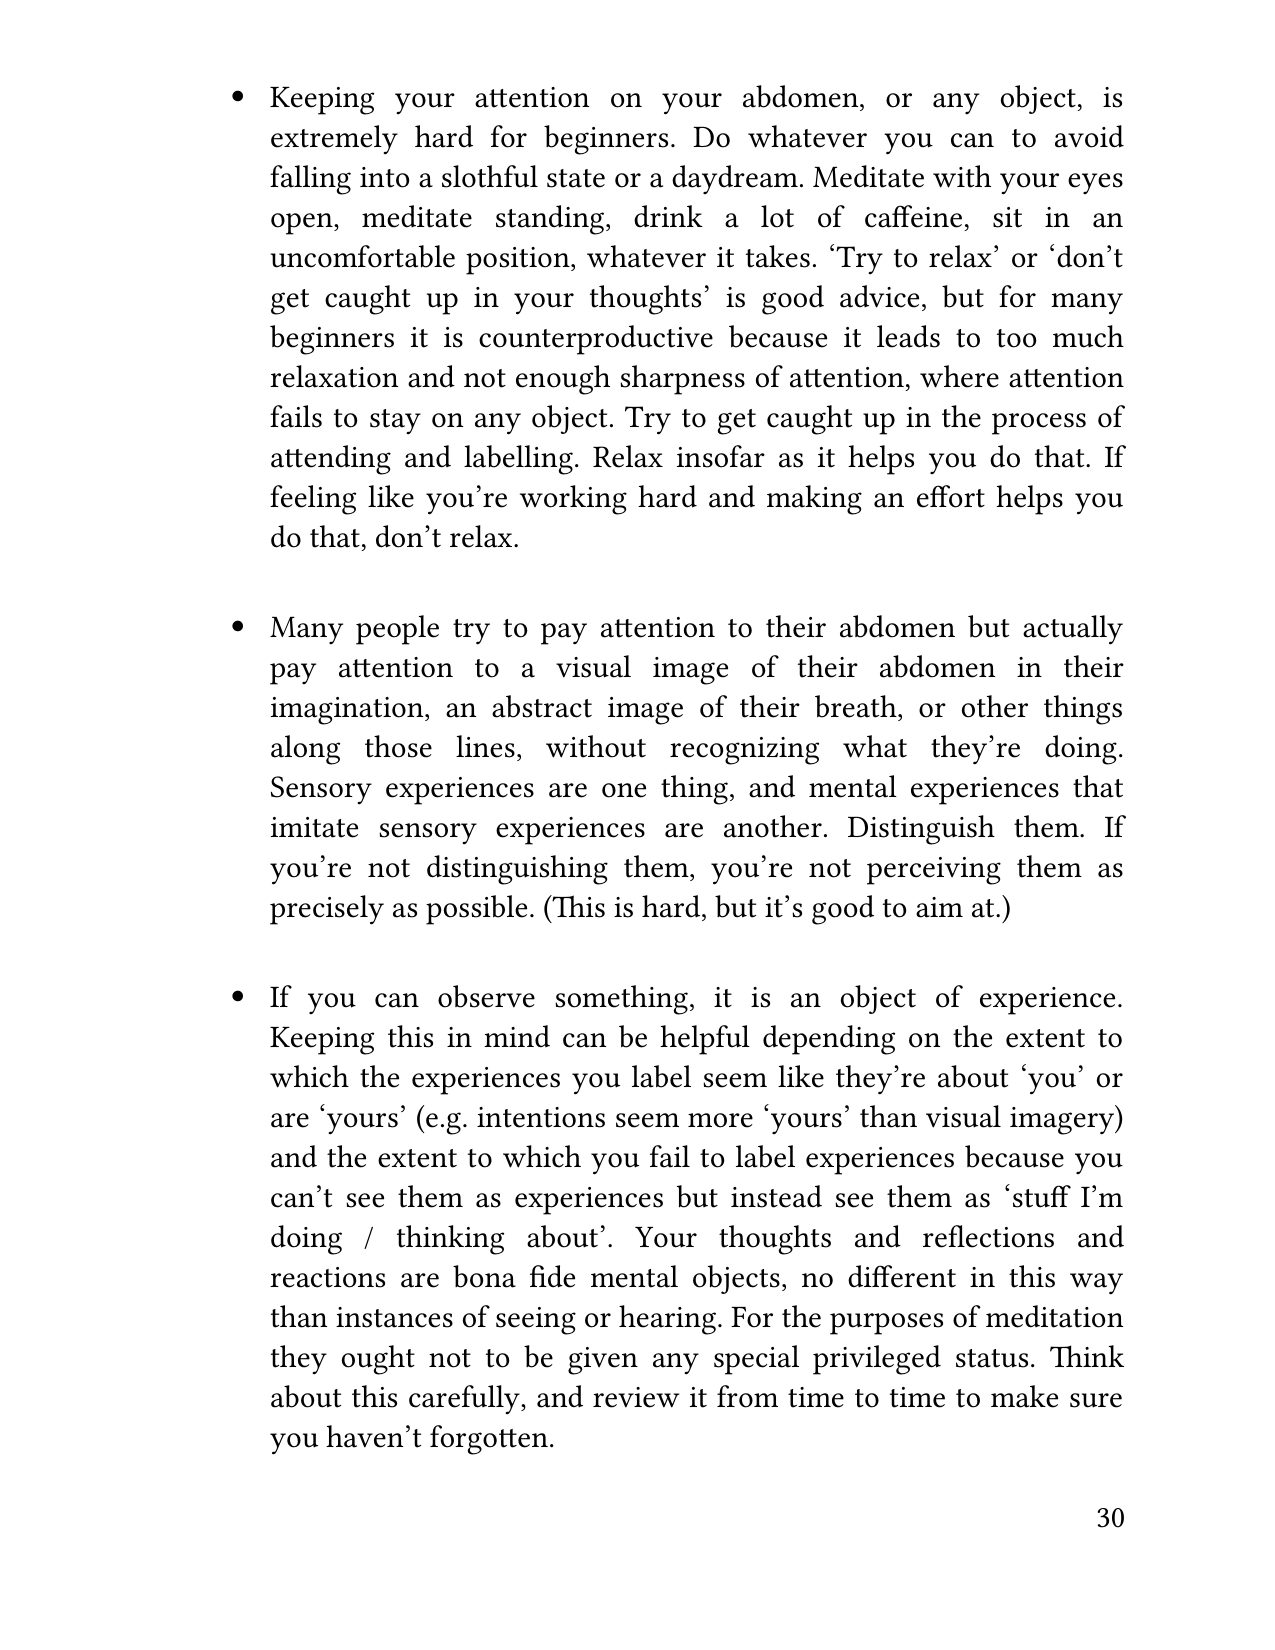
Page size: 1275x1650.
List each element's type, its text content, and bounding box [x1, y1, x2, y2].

list If you can observe something, it is an object of experience. Keeping this in mind can be helpful depending on the extent to which the experiences you label seem like they’re about ‘you’ or are ‘yours’ (e.g. intentions seem more ‘yours’ than visual imagery) and the extent to which you fail to label experiences because you can’t see them as experiences but instead see them as ‘stuff I’m doing / thinking about’. Your thoughts and reflections and reactions are bona fide mental objects, no different in this way than instances of seeing or hearing. For the purposes of meditation they ought not to be given any special privileged status. Think about this carefully, and review it from time to time to make sure you haven’t forgotten. [232, 975, 1125, 1455]
list Many people try to pay attention to their abdomen but actually pay attention to a visual image of their abdomen in their imagination, an abstract image of their breath, or other things along those lines, without recognizing what they’re doing. Sensory experiences are one thing, and mental experiences that imitate sensory experiences are another. Distinguish them. If you’re not distinguishing them, you’re not perceiving them as precisely as possible. (This is hard, but it’s good to aim at.) [232, 605, 1125, 925]
list Keeping your attention on your abdomen, or any object, is extremely hard for beginners. Do whatever you can to avoid falling into a slothful state or a daydream. Meditate with your eyes open, meditate standing, drink a lot of caffeine, sit in an uncomfortable position, whatever it takes. ‘Try to relax’ or ‘don’t get caught up in your thoughts’ is good advice, but for many beginners it is counterproductive because it leads to too much relaxation and not enough sharpness of attention, where attention fails to stay on any object. Try to get caught up in the process of attending and labelling. Relax insofar as it helps you do that. If feeling like you’re working hard and making an effort helps you do that, don’t relax. [232, 75, 1125, 555]
